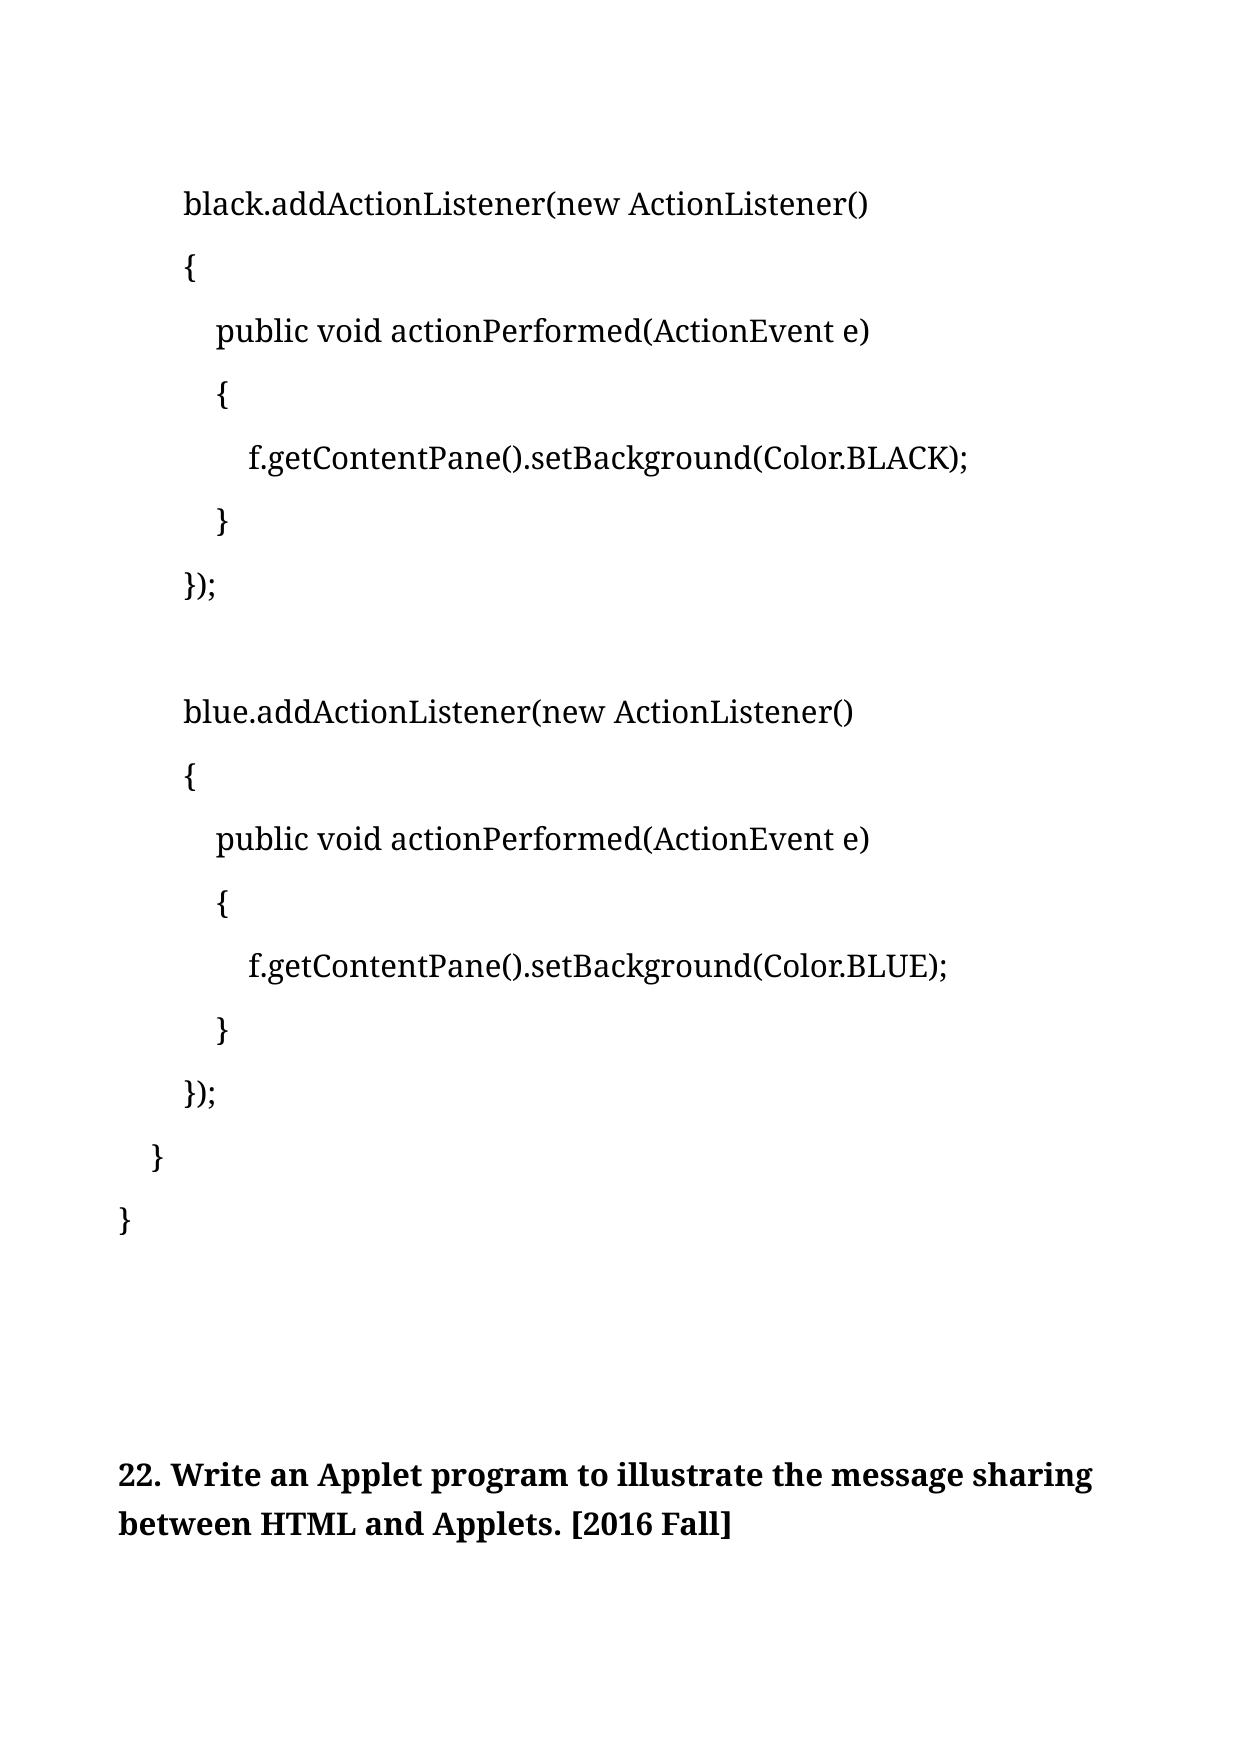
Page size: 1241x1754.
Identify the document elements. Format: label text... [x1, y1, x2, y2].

text } [118, 499, 1122, 542]
text 22. Write an Applet program to illustrate the message sharing between HTML and Applets. [2016 Fall] [118, 1452, 1122, 1544]
text }); [118, 1071, 1122, 1114]
text { [118, 881, 1122, 923]
text } [118, 1135, 1122, 1177]
text public void actionPerformed(ActionEvent e) [118, 817, 1122, 860]
text { [118, 372, 1122, 415]
text f.getContentPane().setBackground(Color.BLACK); [118, 436, 1122, 478]
text }); [118, 563, 1122, 606]
text } [118, 1198, 1122, 1241]
text { [118, 245, 1122, 288]
text } [118, 1008, 1122, 1050]
text public void actionPerformed(ActionEvent e) [118, 309, 1122, 351]
text f.getContentPane().setBackground(Color.BLUE); [118, 944, 1122, 987]
text { [118, 753, 1122, 796]
text black.addActionListener(new ActionListener() [118, 182, 1122, 224]
text blue.addActionListener(new ActionListener() [118, 690, 1122, 733]
